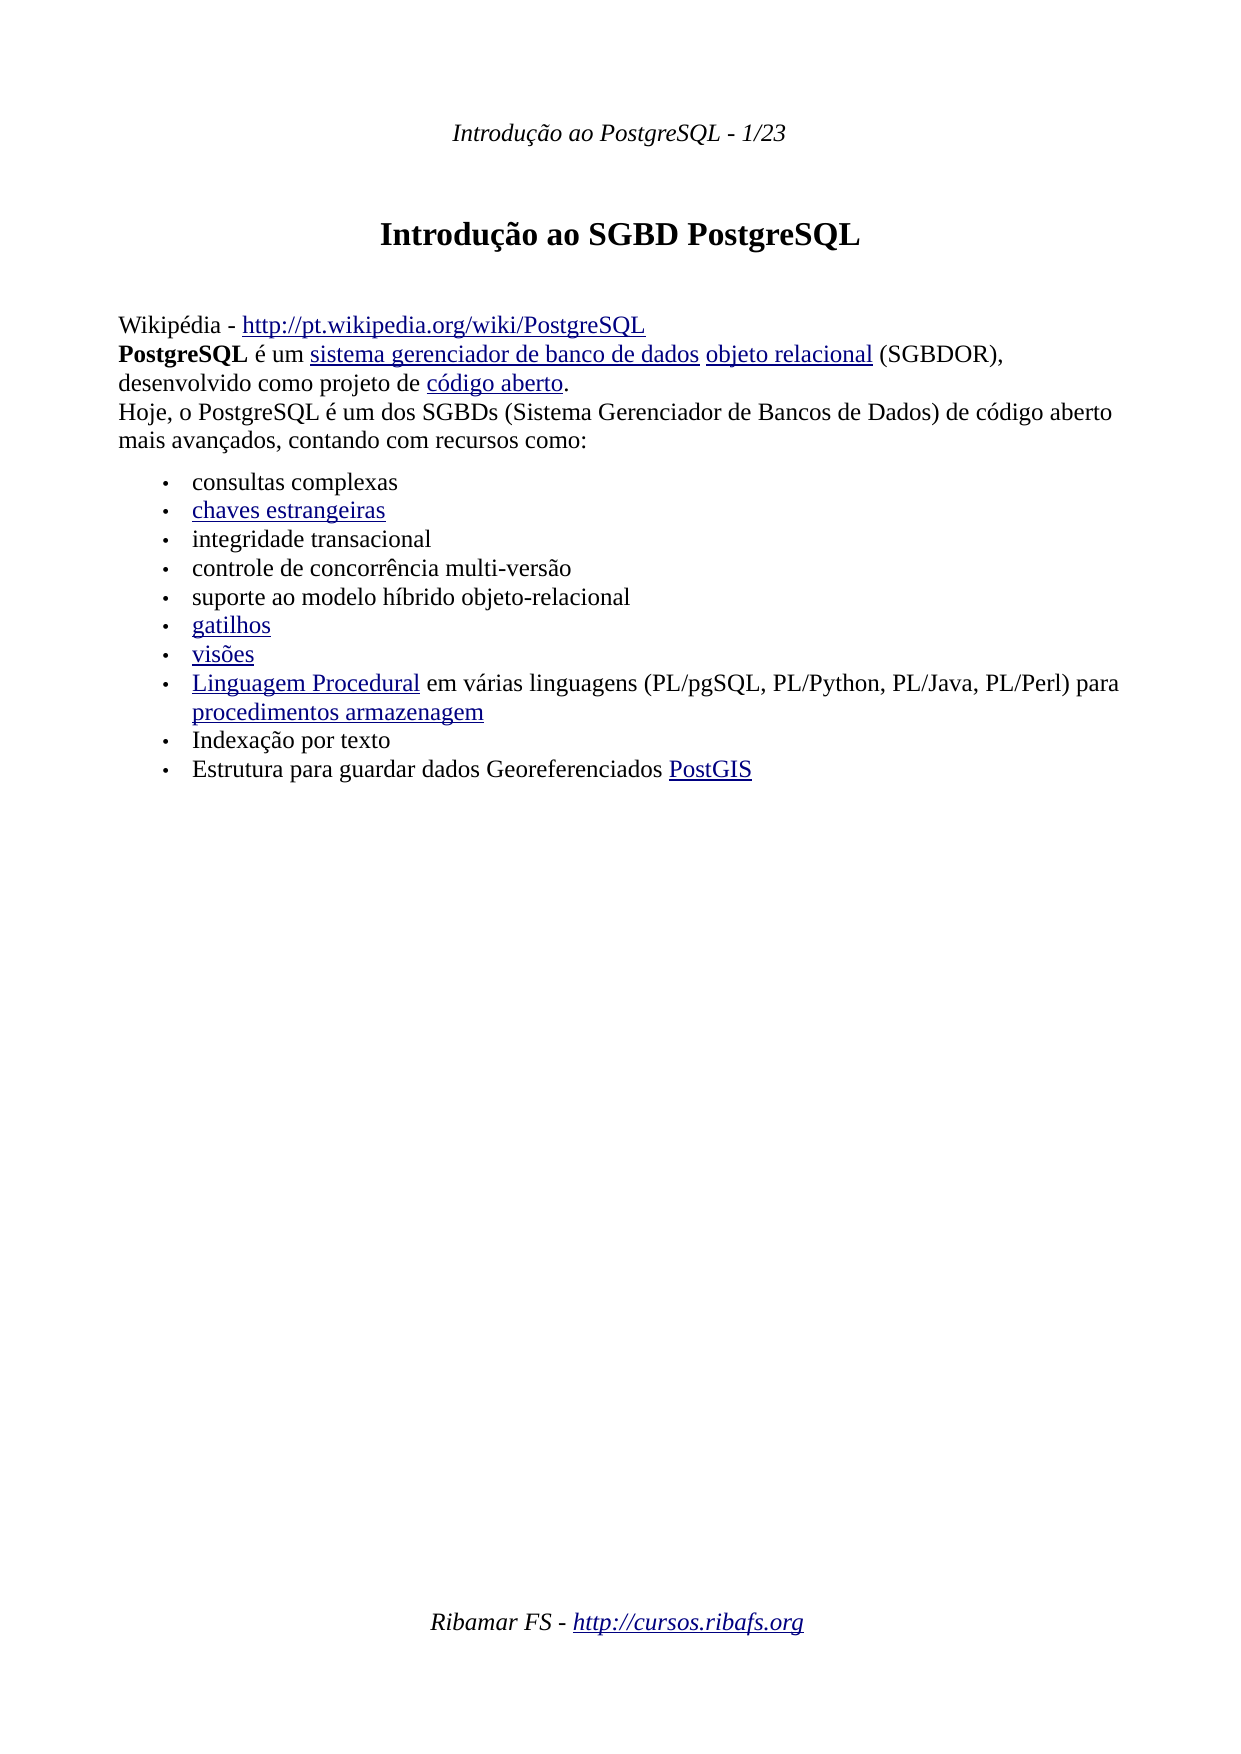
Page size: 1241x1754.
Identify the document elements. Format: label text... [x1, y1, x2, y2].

list suporte ao modelo híbrido objeto-relacional [162, 582, 1122, 611]
text Wikipédia - http://pt.wikipedia.org/wiki/PostgreSQL [118, 311, 1122, 339]
text Introdução ao SGBD PostgreSQL [118, 215, 1122, 253]
list controle de concorrência multi-versão [162, 553, 1122, 582]
list visões [162, 639, 1122, 668]
list integridade transacional [162, 524, 1122, 553]
list chaves estrangeiras [162, 496, 1122, 524]
text PostgreSQL é um sistema gerenciador de banco de dados objeto relacional (SGBDOR), desenvolvido como projeto de código aberto. [118, 339, 1122, 397]
list Linguagem Procedural em várias linguagens (PL/pgSQL, PL/Python, PL/Java, PL/Perl) para procedimentos armazenagem [162, 668, 1122, 726]
list Indexação por texto [162, 726, 1122, 754]
list gatilhos [162, 611, 1122, 639]
list Estrutura para guardar dados Georeferenciados PostGIS [162, 754, 1122, 783]
text Hoje, o PostgreSQL é um dos SGBDs (Sistema Gerenciador de Bancos de Dados) de código aberto mais avançados, contando com recursos como: [118, 397, 1122, 454]
list consultas complexas [162, 467, 1122, 496]
